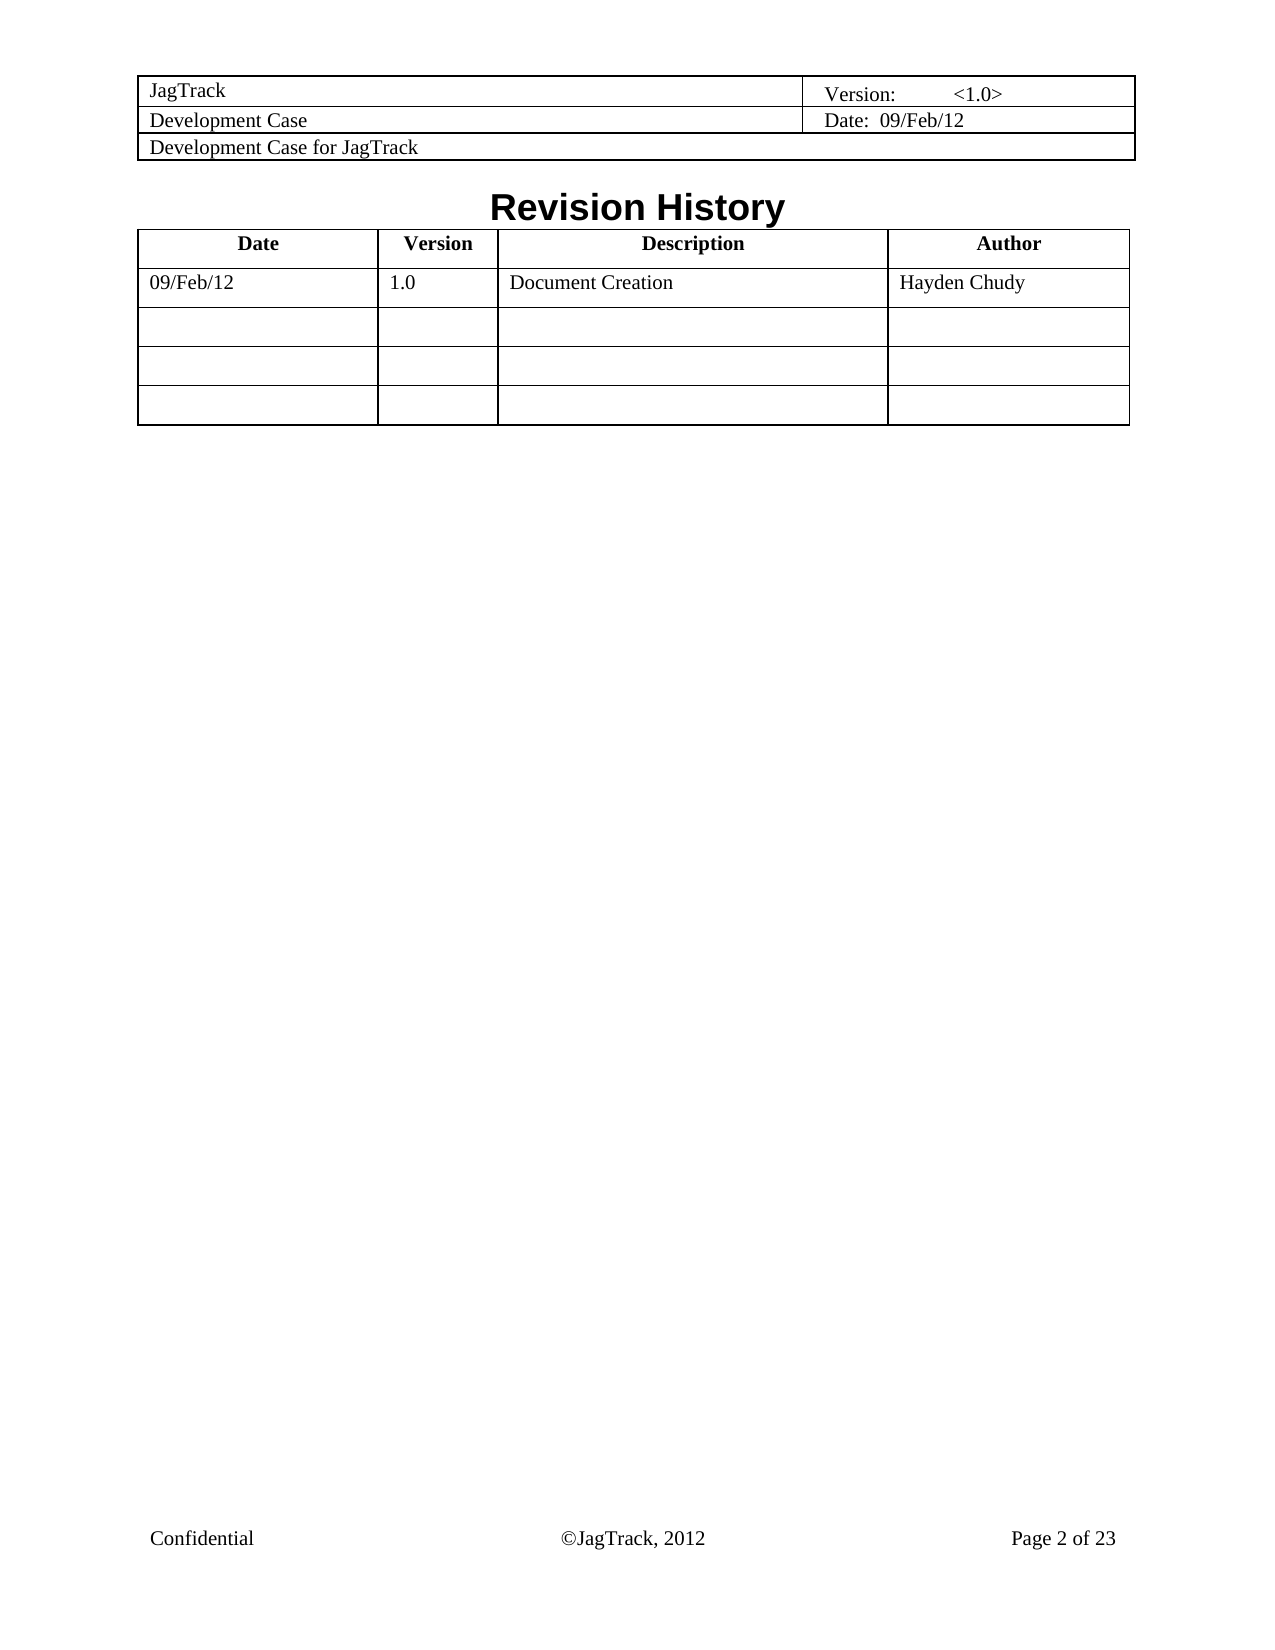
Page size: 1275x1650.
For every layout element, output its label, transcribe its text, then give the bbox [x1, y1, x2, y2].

subtitle Revision History [150, 185, 1125, 228]
table_header Version [379, 230, 497, 268]
table_cell Document Creation [499, 269, 887, 307]
table_cell [889, 347, 1129, 385]
table_cell [139, 386, 377, 424]
table_header Date [139, 230, 377, 268]
table_cell [379, 308, 497, 346]
table_cell [499, 386, 887, 424]
table_cell [499, 347, 887, 385]
table_cell [499, 308, 887, 346]
table_cell [889, 386, 1129, 424]
table_cell Hayden Chudy [889, 269, 1129, 307]
table_cell [139, 347, 377, 385]
table_cell [379, 347, 497, 385]
table_header Author [889, 230, 1129, 268]
table_header Description [499, 230, 887, 268]
table_cell [889, 308, 1129, 346]
table_cell [379, 386, 497, 424]
table_cell 1.0 [379, 269, 497, 307]
table_cell [139, 308, 377, 346]
table_cell 09/Feb/12 [139, 269, 377, 307]
